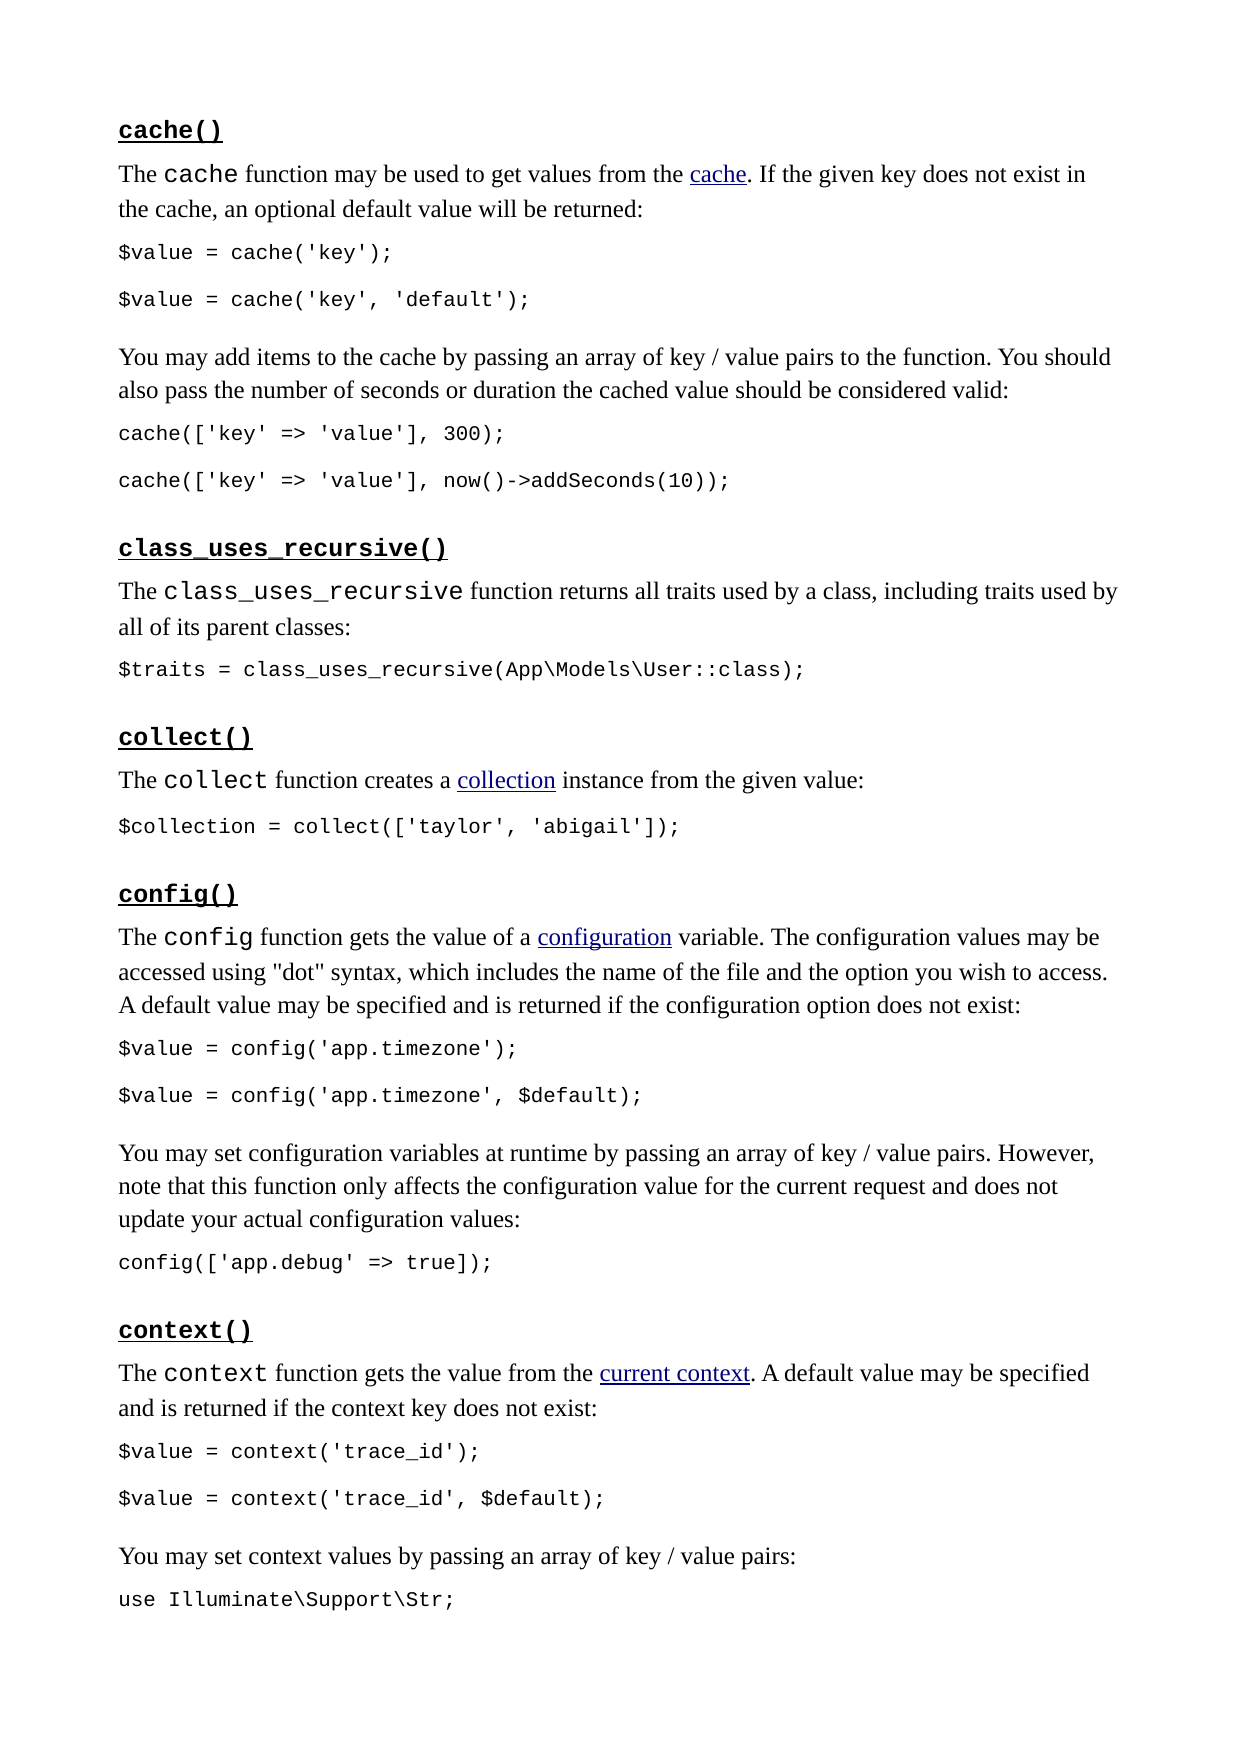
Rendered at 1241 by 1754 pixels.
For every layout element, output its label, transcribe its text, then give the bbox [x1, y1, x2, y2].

text $collection = collect(['taylor', 'abigail']); [118, 816, 1122, 839]
text The config function gets the value of a configuration variable. The configuration values may be accessed using "dot" syntax, which includes the name of the file and the option you wish to access. A default value may be specified and is returned if the configuration option does not exist: [118, 922, 1122, 1019]
subtitle collect() [118, 725, 1122, 753]
subtitle config() [118, 881, 1122, 909]
text The class_uses_recursive function returns all traits used by a class, including traits used by all of its parent classes: [118, 576, 1122, 640]
text $value = context('trace_id'); [118, 1441, 1122, 1465]
text The collect function creates a collection instance from the given value: [118, 766, 1122, 796]
text cache(['key' => 'value'], 300); [118, 423, 1122, 446]
text You may set context values by passing an array of key / value pairs: [118, 1541, 1122, 1570]
text $value = cache('key'); [118, 242, 1122, 265]
text $traits = class_uses_recursive(App\Models\User::class); [118, 659, 1122, 683]
text $value = config('app.timezone', $default); [118, 1085, 1122, 1109]
text use Illuminate\Support\Str; [118, 1589, 1122, 1613]
text You may set configuration variables at runtime by passing an array of key / value pairs. However, note that this function only affects the configuration value for the current request and does not update your actual configuration values: [118, 1138, 1122, 1233]
text cache(['key' => 'value'], now()->addSeconds(10)); [118, 470, 1122, 494]
text The cache function may be used to get values from the cache. If the given key does not exist in the cache, an optional default value will be returned: [118, 159, 1122, 223]
text $value = cache('key', 'default'); [118, 289, 1122, 313]
text You may add items to the cache by passing an array of key / value pairs to the function. You should also pass the number of seconds or duration the cached value should be considered valid: [118, 342, 1122, 404]
text $value = context('trace_id', $default); [118, 1488, 1122, 1512]
text The context function gets the value from the current context. A default value may be specified and is returned if the context key does not exist: [118, 1358, 1122, 1422]
subtitle class_uses_recursive() [118, 536, 1122, 564]
subtitle context() [118, 1317, 1122, 1346]
subtitle cache() [118, 118, 1122, 146]
text $value = config('app.timezone'); [118, 1038, 1122, 1061]
text config(['app.debug' => true]); [118, 1252, 1122, 1276]
